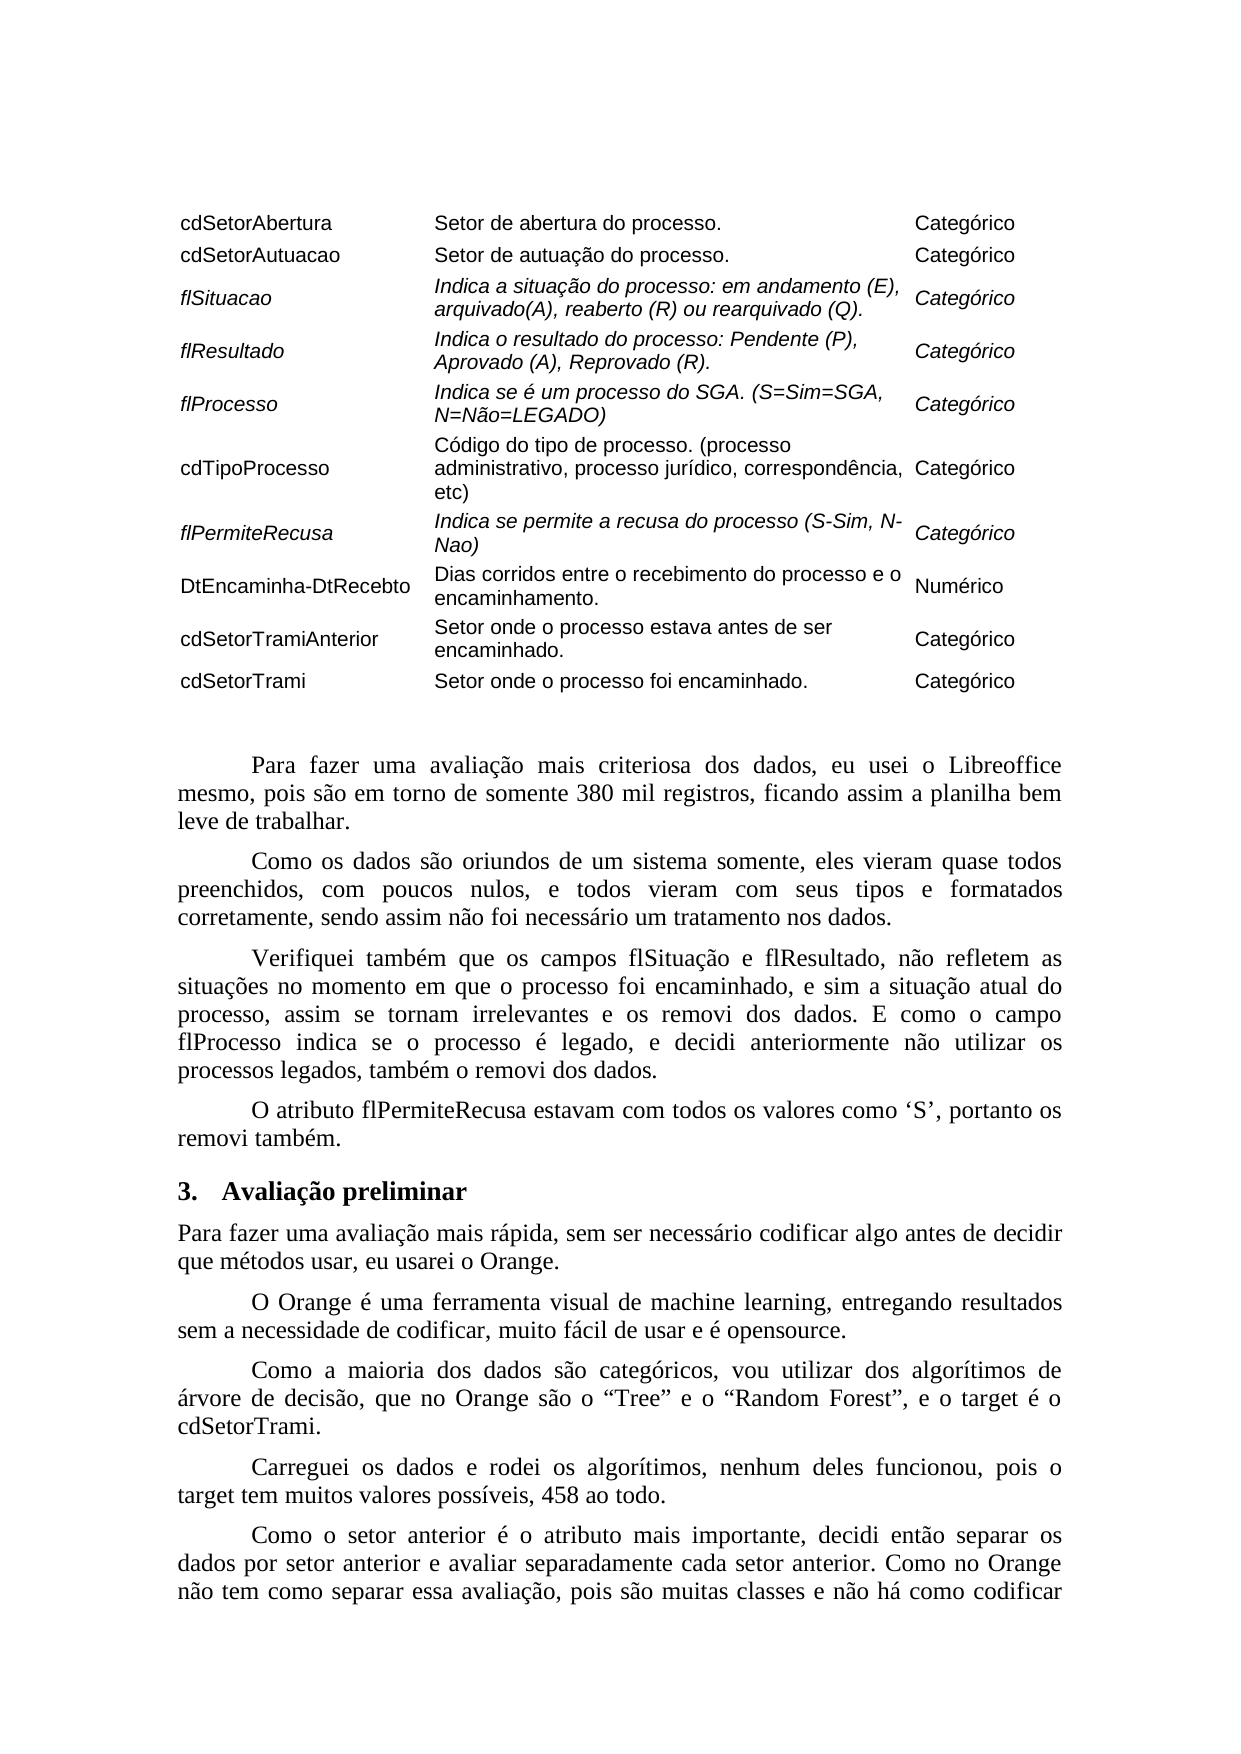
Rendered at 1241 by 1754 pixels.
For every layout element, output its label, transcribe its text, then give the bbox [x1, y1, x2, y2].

table_cell Código do tipo de processo. (processo administrativo, processo jurídico, correspondência, etc) [431, 430, 912, 507]
text Carreguei os dados e rodei os algorítimos, nenhum deles funcionou, pois o target tem muitos valores possíveis, 458 ao todo. [177, 1453, 1063, 1509]
table_cell Setor onde o processo estava antes de ser encaminhado. [431, 613, 912, 665]
table_cell cdSetorAutuacao [177, 239, 431, 271]
table_cell cdSetorTrami [177, 665, 431, 698]
table_cell Dias corridos entre o recebimento do processo e o encaminhamento. [431, 560, 912, 612]
table_cell Indica o resultado do processo: Pendente (P), Aprovado (A), Reprovado (R). [431, 324, 912, 377]
title Avaliação preliminar [177, 1177, 1063, 1207]
table_cell cdSetorAbertura [177, 207, 431, 239]
table_cell Setor onde o processo foi encaminhado. [431, 665, 912, 698]
text O atributo flPermiteRecusa estavam com todos os valores como ‘S’, portanto os removi também. [177, 1096, 1063, 1152]
table_cell DtEncaminha-DtRecebto [177, 560, 431, 612]
table_cell Categórico [912, 613, 1063, 665]
text O Orange é uma ferramenta visual de machine learning, entregando resultados sem a necessidade de codificar, muito fácil de usar e é opensource. [177, 1288, 1063, 1344]
table_cell Indica se é um processo do SGA. (S=Sim=SGA, N=Não=LEGADO) [431, 377, 912, 430]
text Verifiquei também que os campos flSituação e flResultado, não refletem as situações no momento em que o processo foi encaminhado, e sim a situação atual do processo, assim se tornam irrelevantes e os removi dos dados. E como o campo flProcesso indica se o processo é legado, e decidi anteriormente não utilizar os processos legados, também o removi dos dados. [177, 943, 1063, 1084]
table_cell flResultado [177, 324, 431, 377]
text Como o setor anterior é o atributo mais importante, decidi então separar os dados por setor anterior e avaliar separadamente cada setor anterior. Como no Orange não tem como separar essa avaliação, pois são muitas classes e não há como codificar [177, 1521, 1063, 1605]
table_cell Setor de abertura do processo. [431, 207, 912, 239]
table_cell flProcesso [177, 377, 431, 430]
table_cell Categórico [912, 207, 1063, 239]
table_cell Indica a situação do processo: em andamento (E), arquivado(A), reaberto (R) ou rearquivado (Q). [431, 271, 912, 324]
table_cell Setor de autuação do processo. [431, 239, 912, 271]
table_cell Numérico [912, 560, 1063, 612]
table_cell cdTipoProcesso [177, 430, 431, 507]
table_cell Categórico [912, 271, 1063, 324]
table_cell Indica se permite a recusa do processo (S-Sim, N-Nao) [431, 507, 912, 559]
text Como os dados são oriundos de um sistema somente, eles vieram quase todos preenchidos, com poucos nulos, e todos vieram com seus tipos e formatados corretamente, sendo assim não foi necessário um tratamento nos dados. [177, 847, 1063, 931]
text Para fazer uma avaliação mais rápida, sem ser necessário codificar algo antes de decidir que métodos usar, eu usarei o Orange. [177, 1219, 1063, 1275]
table_cell Categórico [912, 324, 1063, 377]
text Para fazer uma avaliação mais criteriosa dos dados, eu usei o Libreoffice mesmo, pois são em torno de somente 380 mil registros, ficando assim a planilha bem leve de trabalhar. [177, 751, 1063, 835]
table_cell Categórico [912, 430, 1063, 507]
table_cell Categórico [912, 665, 1063, 698]
table_cell flPermiteRecusa [177, 507, 431, 559]
table_cell Categórico [912, 377, 1063, 430]
table_cell Categórico [912, 507, 1063, 559]
text Como a maioria dos dados são categóricos, vou utilizar dos algorítimos de árvore de decisão, que no Orange são o “Tree” e o “Random Forest”, e o target é o cdSetorTrami. [177, 1356, 1063, 1440]
table_cell flSituacao [177, 271, 431, 324]
table_cell Categórico [912, 239, 1063, 271]
table_cell cdSetorTramiAnterior [177, 613, 431, 665]
